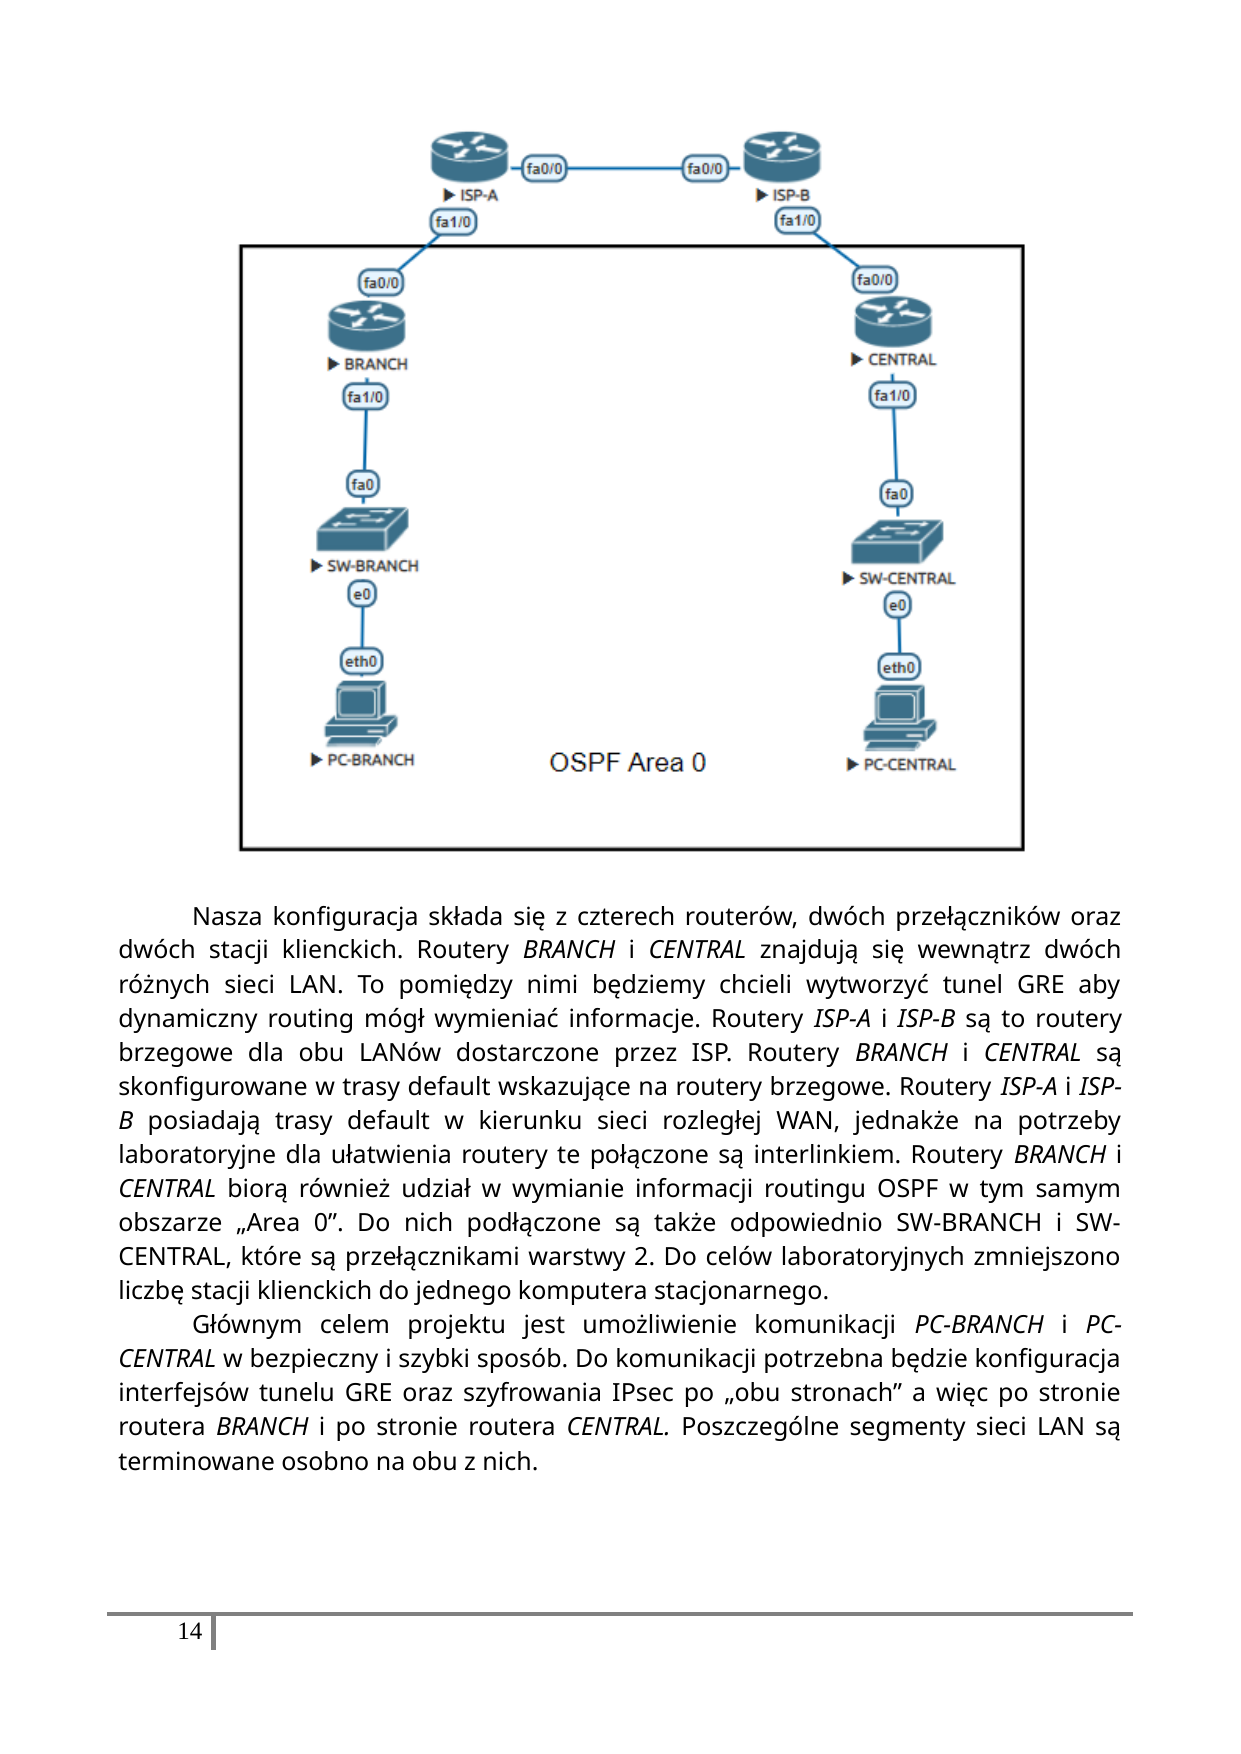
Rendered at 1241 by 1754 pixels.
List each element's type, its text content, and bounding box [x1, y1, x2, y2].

picture [143, 118, 1109, 864]
text Nasza konfiguracja składa się z czterech routerów, dwóch przełączników oraz dwóch stacji klienckich. Routery BRANCH i CENTRAL znajdują się wewnątrz dwóch różnych sieci LAN. To pomiędzy nimi będziemy chcieli wytworzyć tunel GRE aby dynamiczny routing mógł wymieniać informacje. Routery ISP-A i ISP-B są to routery brzegowe dla obu LANów dostarczone przez ISP. Routery BRANCH i CENTRAL są skonfigurowane w trasy default wskazujące na routery brzegowe. Routery ISP-A i ISP-B posiadają trasy default w kierunku sieci rozległej WAN, jednakże na potrzeby laboratoryjne dla ułatwienia routery te połączone są interlinkiem. Routery BRANCH i CENTRAL biorą również udział w wymianie informacji routingu OSPF w tym samym obszarze „Area 0”. Do nich podłączone są także odpowiednio SW-BRANCH i SW-CENTRAL, które są przełącznikami warstwy 2. Do celów laboratoryjnych zmniejszono liczbę stacji klienckich do jednego komputera stacjonarnego. [118, 898, 1122, 1307]
text Głównym celem projektu jest umożliwienie komunikacji PC-BRANCH i PC-CENTRAL w bezpieczny i szybki sposób. Do komunikacji potrzebna będzie konfiguracja interfejsów tunelu GRE oraz szyfrowania IPsec po „obu stronach” a więc po stronie routera BRANCH i po stronie routera CENTRAL. Poszczególne segmenty sieci LAN są terminowane osobno na obu z nich. [118, 1307, 1122, 1477]
